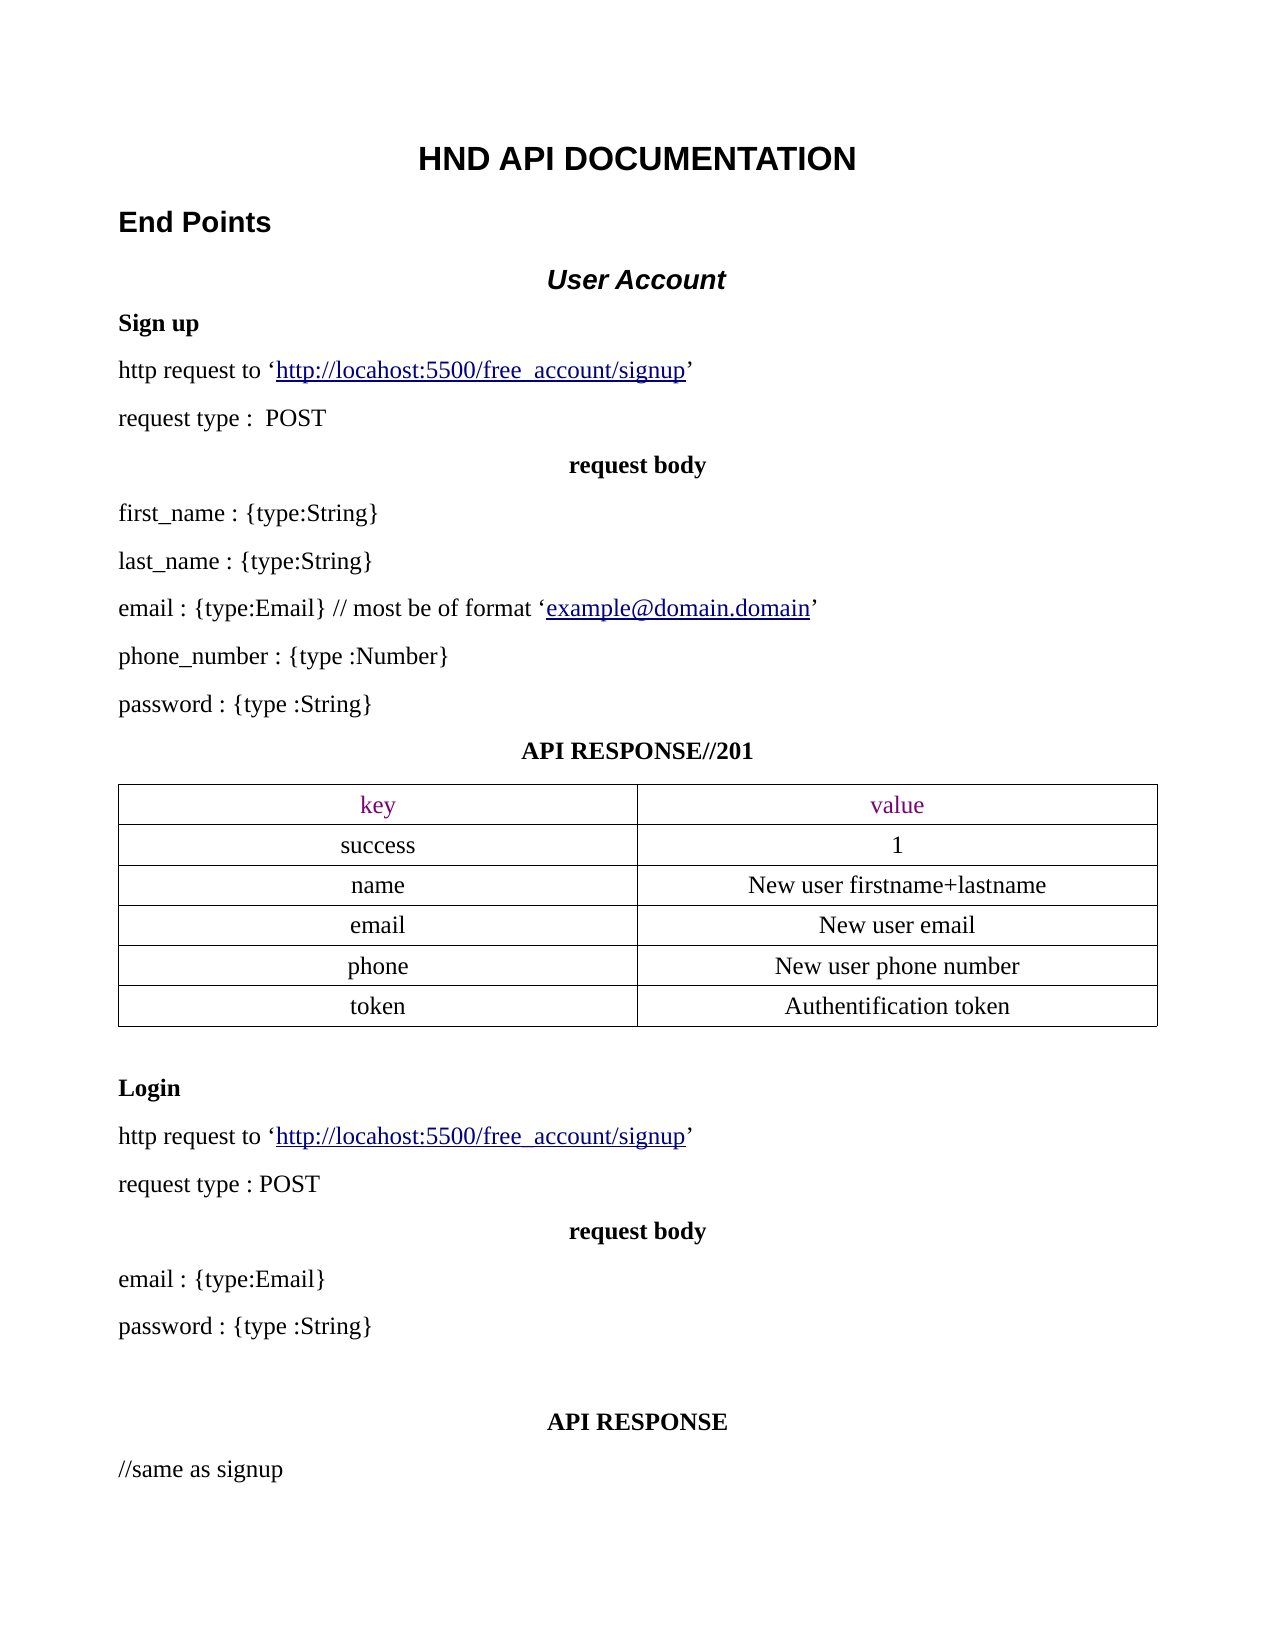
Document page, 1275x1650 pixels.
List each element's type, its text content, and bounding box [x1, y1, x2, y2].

text Sign up [118, 308, 1157, 337]
subtitle End Points [118, 205, 1157, 238]
table_cell 1 [638, 825, 1157, 864]
text API RESPONSE [118, 1407, 1157, 1435]
subtitle User Account [118, 263, 1157, 295]
table_cell email [119, 906, 637, 945]
text first_name : {type:String} [118, 498, 1157, 527]
text //same as signup [118, 1454, 1157, 1483]
text request body [118, 1216, 1157, 1245]
table_cell token [119, 986, 637, 1026]
table_cell phone [119, 946, 637, 985]
text Login [118, 1073, 1157, 1102]
table_cell New user firstname+lastname [638, 866, 1157, 905]
table_cell Authentification token [638, 986, 1157, 1026]
text request type : POST [118, 403, 1157, 432]
text password : {type :String} [118, 689, 1157, 717]
table_header value [638, 785, 1157, 824]
text request body [118, 451, 1157, 479]
text API RESPONSE//201 [118, 736, 1157, 765]
text http request to ‘http://locahost:5500/free_account/signup’ [118, 1121, 1157, 1150]
table_cell name [119, 866, 637, 905]
text password : {type :String} [118, 1311, 1157, 1340]
table_cell success [119, 825, 637, 864]
table_header key [119, 785, 637, 824]
text phone_number : {type :Number} [118, 641, 1157, 670]
text email : {type:Email} [118, 1264, 1157, 1293]
subtitle HND API DOCUMENTATION [118, 139, 1157, 178]
text request type : POST [118, 1169, 1157, 1197]
text http request to ‘http://locahost:5500/free_account/signup’ [118, 355, 1157, 384]
table_cell New user email [638, 906, 1157, 945]
table_cell New user phone number [638, 946, 1157, 985]
text last_name : {type:String} [118, 546, 1157, 574]
text email : {type:Email} // most be of format ‘example@domain.domain’ [118, 593, 1157, 622]
